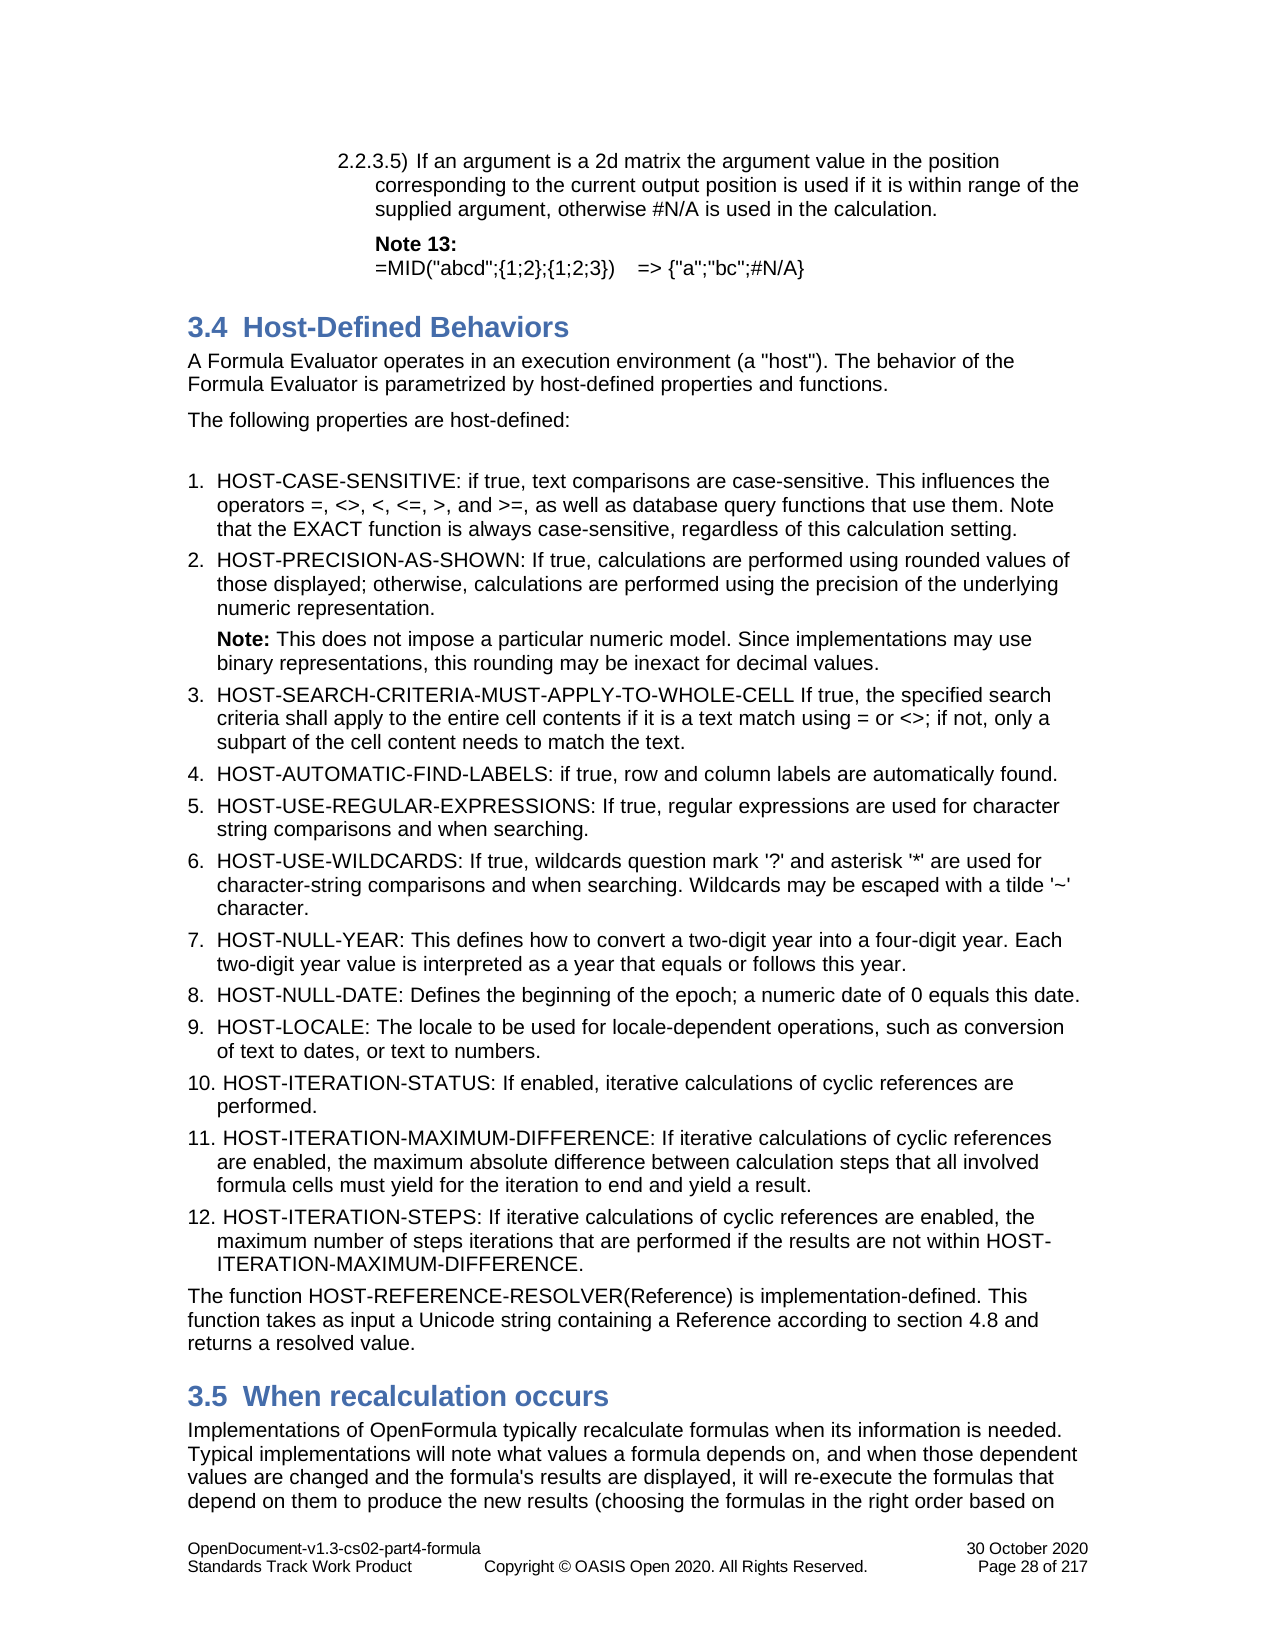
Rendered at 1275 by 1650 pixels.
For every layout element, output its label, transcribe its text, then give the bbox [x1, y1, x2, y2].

subtitle Host-Defined Behaviors [187, 311, 1088, 343]
subtitle When recalculation occurs [187, 1380, 1088, 1413]
list Note: This does not impose a particular numeric model. Since implementations may use binary representations, this rounding may be inexact for decimal values. [187, 628, 1088, 675]
list Note 13: =MID("abcd";{1;2};{1;2;3}) => {"a";"bc";#N/A} [337, 233, 1088, 280]
list HOST-ITERATION-MAXIMUM-DIFFERENCE: If iterative calculations of cyclic references are enabled, the maximum absolute difference between calculation steps that all involved formula cells must yield for the iteration to end and yield a result. [187, 1127, 1088, 1197]
list HOST-NULL-DATE: Defines the beginning of the epoch; a numeric date of 0 equals this date. [187, 984, 1088, 1007]
list HOST-ITERATION-STEPS: If iterative calculations of cyclic references are enabled, the maximum number of steps iterations that are performed if the results are not within HOST-ITERATION-MAXIMUM-DIFFERENCE. [187, 1206, 1088, 1276]
list HOST-NULL-YEAR: This defines how to convert a two-digit year into a four-digit year. Each two-digit year value is interpreted as a year that equals or follows this year. [187, 928, 1088, 976]
list HOST-PRECISION-AS-SHOWN: If true, calculations are performed using rounded values of those displayed; otherwise, calculations are performed using the precision of the underlying numeric representation. [187, 549, 1088, 619]
text The function HOST-REFERENCE-RESOLVER(Reference) is implementation-defined. This function takes as input a Unicode string containing a Reference according to section 4.8 and returns a resolved value. [187, 1284, 1088, 1355]
list HOST-SEARCH-CRITERIA-MUST-APPLY-TO-WHOLE-CELL If true, the specified search criteria shall apply to the entire cell contents if it is a text match using = or <>; if not, only a subpart of the cell content needs to match the text. [187, 683, 1088, 754]
text A Formula Evaluator operates in an execution environment (a "host"). The behavior of the Formula Evaluator is parametrized by host-defined properties and functions. [187, 349, 1088, 396]
list HOST-USE-WILDCARDS: If true, wildcards question mark '?' and asterisk '*' are used for character-string comparisons and when searching. Wildcards may be escaped with a tilde '~' character. [187, 849, 1088, 920]
list HOST-CASE-SENSITIVE: if true, text comparisons are case-sensitive. This influences the operators =, <>, <, <=, >, and >=, as well as database query functions that use them. Note that the EXACT function is always case-sensitive, regardless of this calculation setting. [187, 470, 1088, 541]
text The following properties are host-defined: [187, 408, 1088, 456]
list HOST-AUTOMATIC-FIND-LABELS: if true, row and column labels are automatically found. [187, 762, 1088, 786]
list If an argument is a 2d matrix the argument value in the position corresponding to the current output position is used if it is within range of the supplied argument, otherwise #N/A is used in the calculation. [337, 150, 1088, 221]
list HOST-LOCALE: The locale to be used for locale-dependent operations, such as conversion of text to dates, or text to numbers. [187, 1016, 1088, 1063]
list HOST-ITERATION-STATUS: If enabled, iterative calculations of cyclic references are performed. [187, 1071, 1088, 1118]
list HOST-USE-REGULAR-EXPRESSIONS: If true, regular expressions are used for character string comparisons and when searching. [187, 794, 1088, 841]
text Implementations of OpenFormula typically recalculate formulas when its information is needed. Typical implementations will note what values a formula depends on, and when those dependent values are changed and the formula's results are displayed, it will re-execute the formulas that depend on them to produce the new results (choosing the formulas in the right order based on [187, 1419, 1088, 1513]
